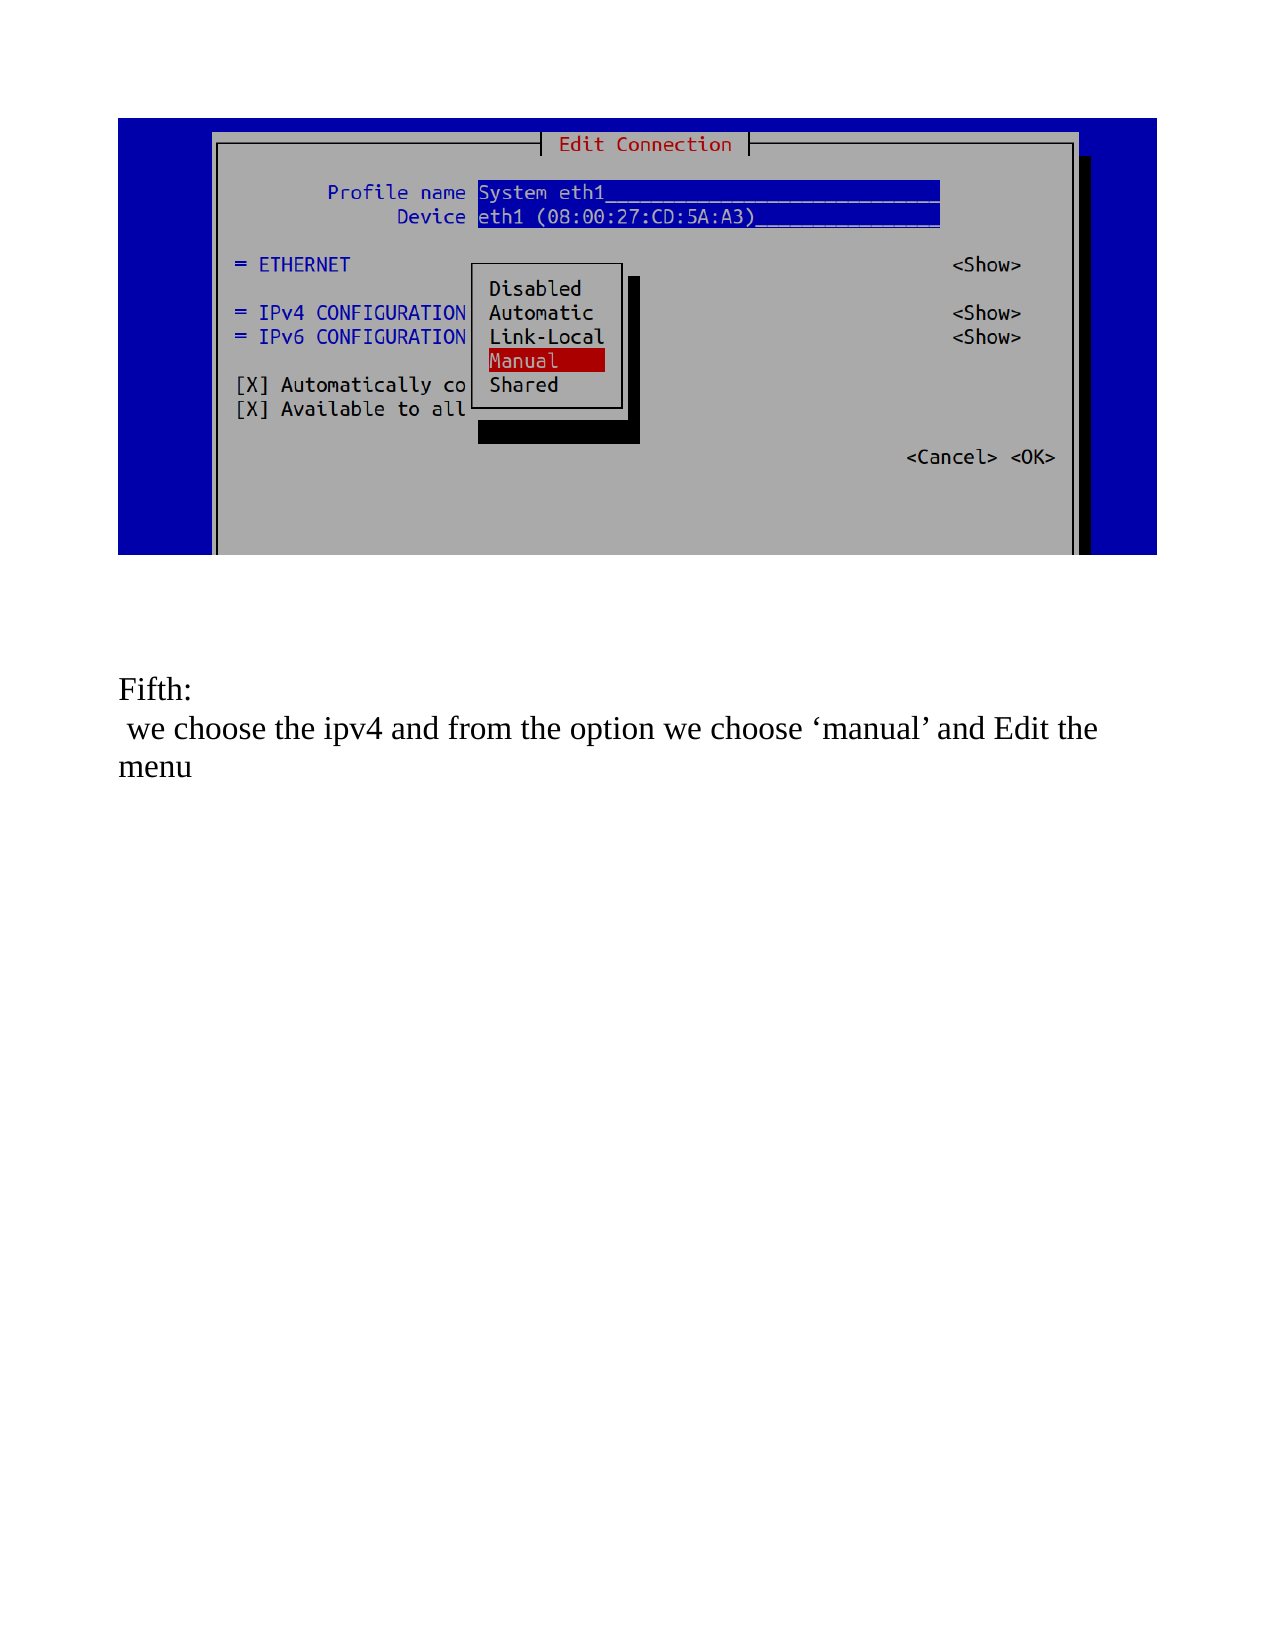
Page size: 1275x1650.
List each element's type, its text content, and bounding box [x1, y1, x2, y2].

text we choose the ipv4 and from the option we choose ‘manual’ and Edit the menu [118, 708, 1157, 785]
text Fifth: [118, 670, 1157, 708]
picture [118, 118, 1157, 555]
